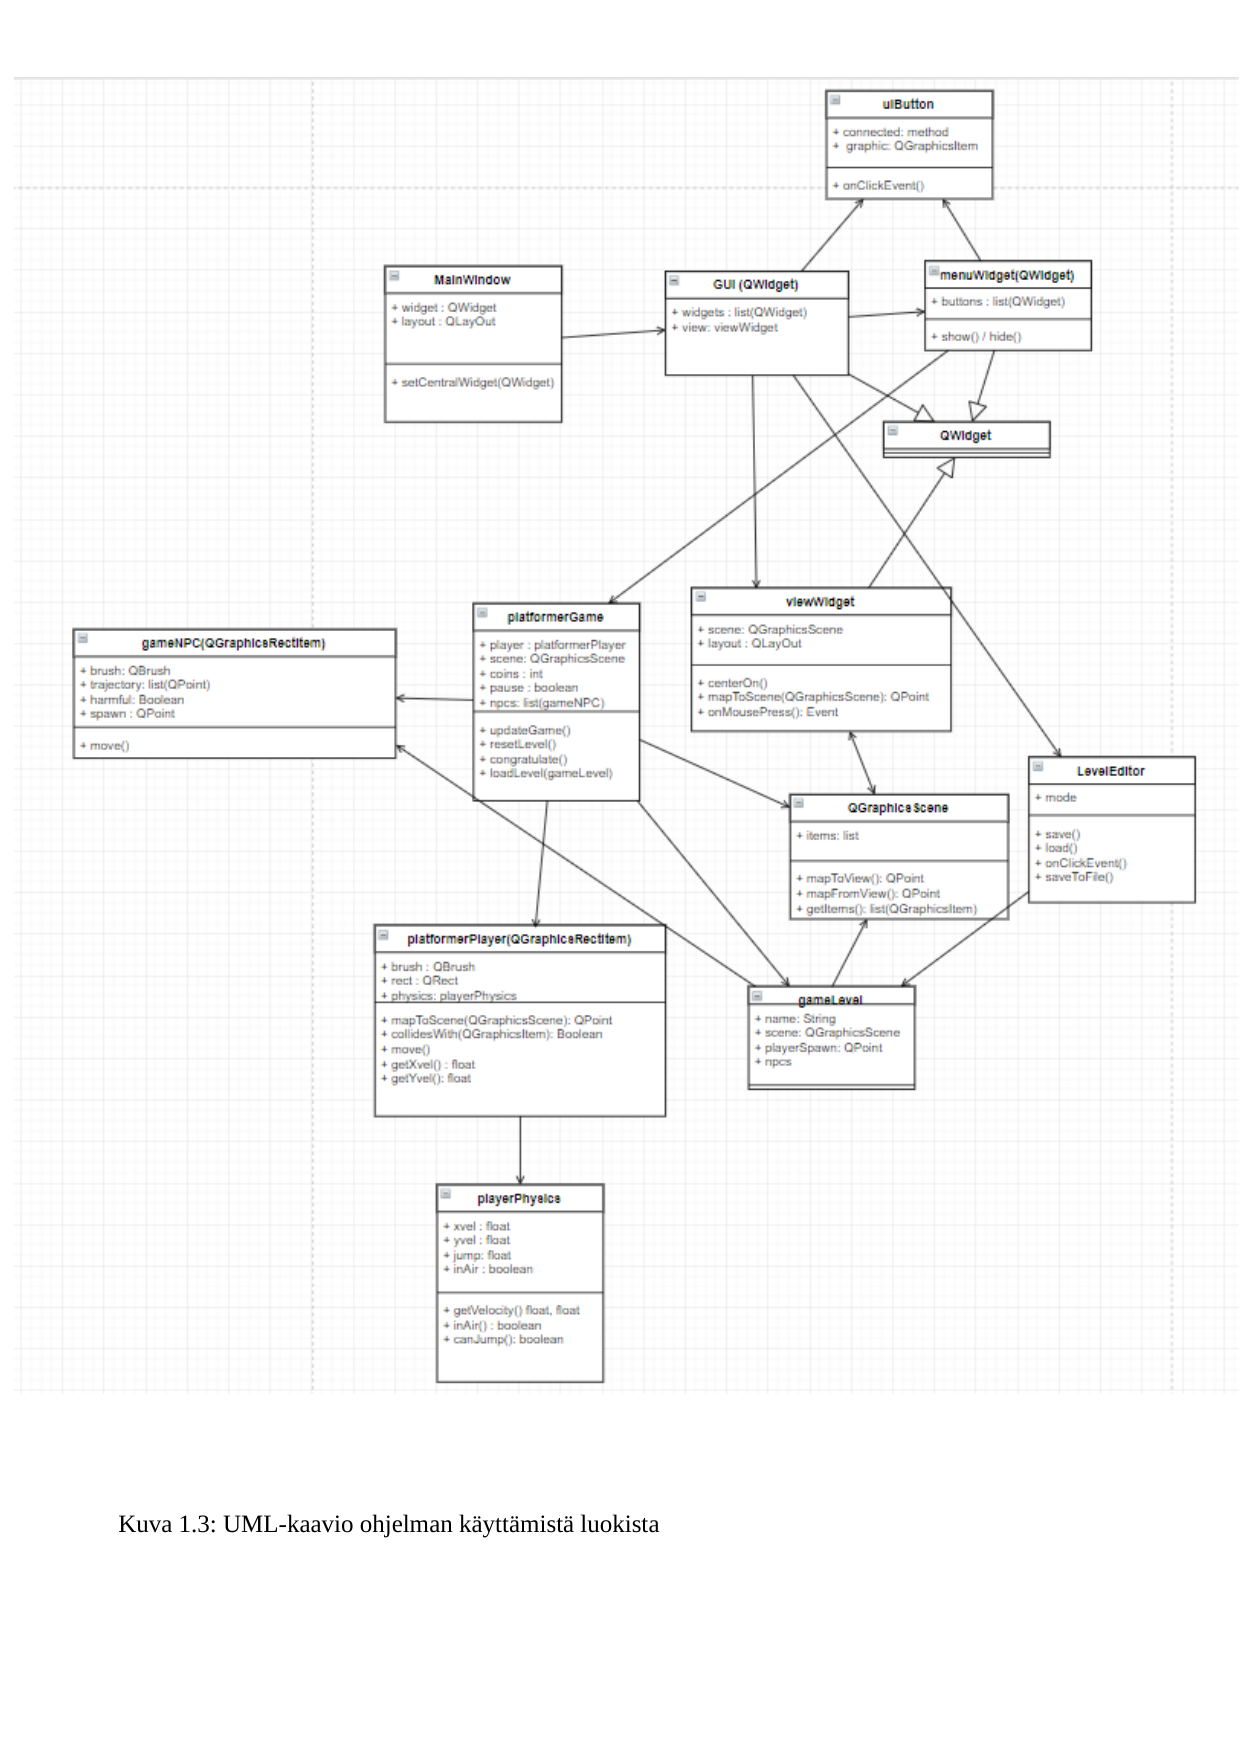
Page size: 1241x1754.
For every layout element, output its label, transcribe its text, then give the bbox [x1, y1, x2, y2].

picture [13, 77, 1239, 1394]
text Kuva 1.3: UML-kaavio ohjelman käyttämistä luokista [118, 1509, 1122, 1538]
